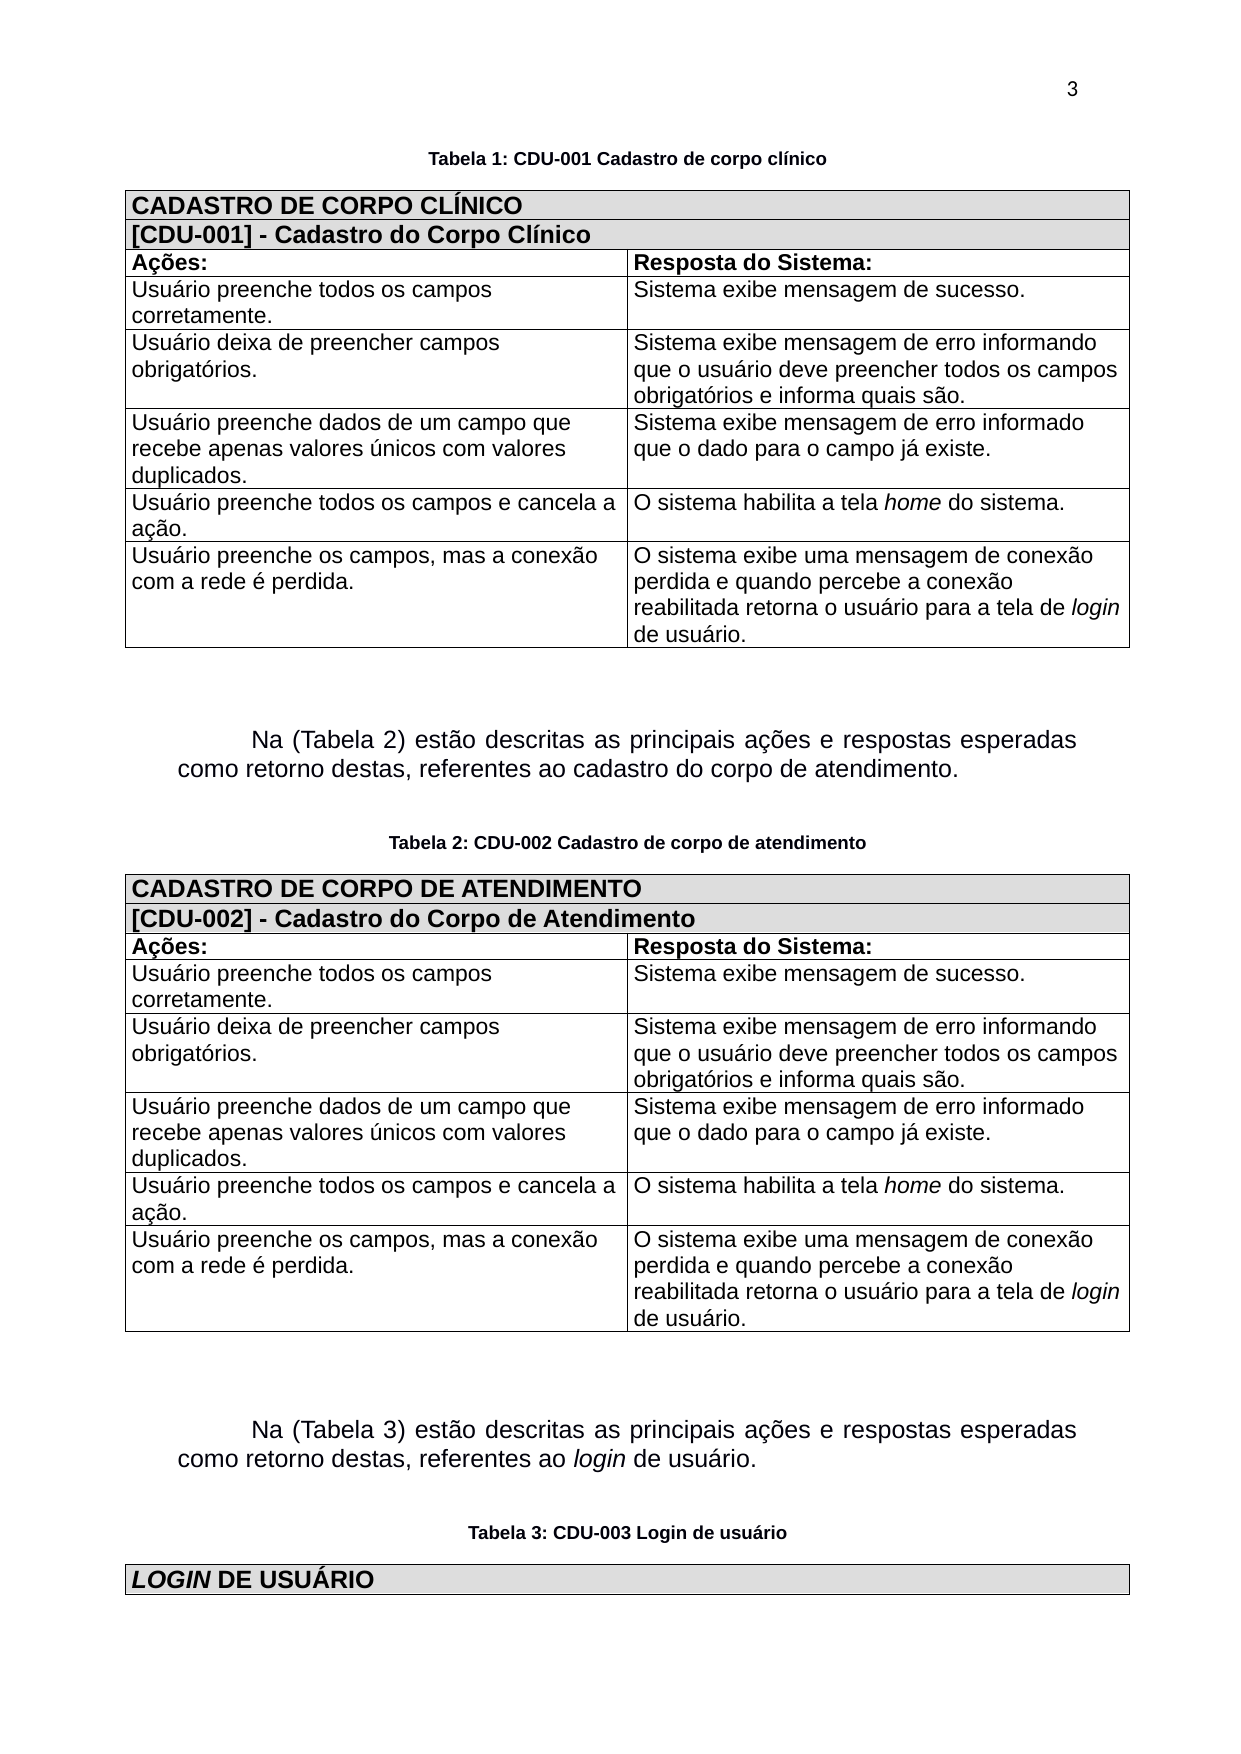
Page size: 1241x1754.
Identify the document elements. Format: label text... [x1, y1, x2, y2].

table_cell [CDU-002] - Cadastro do Corpo de Atendimento [126, 904, 1129, 932]
table_cell Usuário deixa de preencher campos obrigatórios. [126, 330, 627, 408]
table_cell Usuário deixa de preencher campos obrigatórios. [126, 1014, 627, 1092]
text Tabela 2: CDU-002 Cadastro de corpo de atendimento [177, 832, 1078, 853]
table_cell Usuário preenche dados de um campo que recebe apenas valores únicos com valores duplicados. [126, 409, 627, 488]
text Na (Tabela 3) estão descritas as principais ações e respostas esperadas como retorno destas, referentes ao login de usuário. [177, 1416, 1078, 1473]
table_cell Ações: [126, 250, 627, 276]
table_header LOGIN DE USUÁRIO [126, 1565, 1129, 1593]
table_cell Sistema exibe mensagem de erro informando que o usuário deve preencher todos os campos obrigatórios e informa quais são. [628, 330, 1129, 408]
table_cell Usuário preenche os campos, mas a conexão com a rede é perdida. [126, 1226, 627, 1331]
table_cell Usuário preenche todos os campos e cancela a ação. [126, 1173, 627, 1225]
table_cell O sistema habilita a tela home do sistema. [628, 1173, 1129, 1225]
table_cell Sistema exibe mensagem de erro informando que o usuário deve preencher todos os campos obrigatórios e informa quais são. [628, 1014, 1129, 1092]
table_header CADASTRO DE CORPO DE ATENDIMENTO [126, 875, 1129, 903]
table_cell Sistema exibe mensagem de erro informado que o dado para o campo já existe. [628, 1093, 1129, 1172]
table_cell Resposta do Sistema: [628, 250, 1129, 276]
text Na (Tabela 2) estão descritas as principais ações e respostas esperadas como retorno destas, referentes ao cadastro do corpo de atendimento. [177, 725, 1078, 783]
table_cell Usuário preenche os campos, mas a conexão com a rede é perdida. [126, 542, 627, 647]
table_header CADASTRO DE CORPO CLÍNICO [126, 191, 1129, 219]
table_cell Sistema exibe mensagem de erro informado que o dado para o campo já existe. [628, 409, 1129, 488]
table_cell Ações: [126, 934, 627, 959]
table_cell O sistema exibe uma mensagem de conexão perdida e quando percebe a conexão reabilitada retorna o usuário para a tela de login de usuário. [628, 542, 1129, 647]
text Tabela 1: CDU-001 Cadastro de corpo clínico [177, 148, 1078, 169]
text Tabela 3: CDU-003 Login de usuário [177, 1522, 1078, 1543]
table_cell O sistema habilita a tela home do sistema. [628, 489, 1129, 541]
table_cell Usuário preenche todos os campos corretamente. [126, 277, 627, 329]
table_cell Sistema exibe mensagem de sucesso. [628, 277, 1129, 329]
table_cell Usuário preenche todos os campos e cancela a ação. [126, 489, 627, 541]
table_cell Usuário preenche dados de um campo que recebe apenas valores únicos com valores duplicados. [126, 1093, 627, 1172]
table_cell Resposta do Sistema: [628, 934, 1129, 959]
table_cell Sistema exibe mensagem de sucesso. [628, 960, 1129, 1013]
table_cell Usuário preenche todos os campos corretamente. [126, 960, 627, 1013]
table_cell [CDU-001] - Cadastro do Corpo Clínico [126, 220, 1129, 249]
table_cell O sistema exibe uma mensagem de conexão perdida e quando percebe a conexão reabilitada retorna o usuário para a tela de login de usuário. [628, 1226, 1129, 1331]
